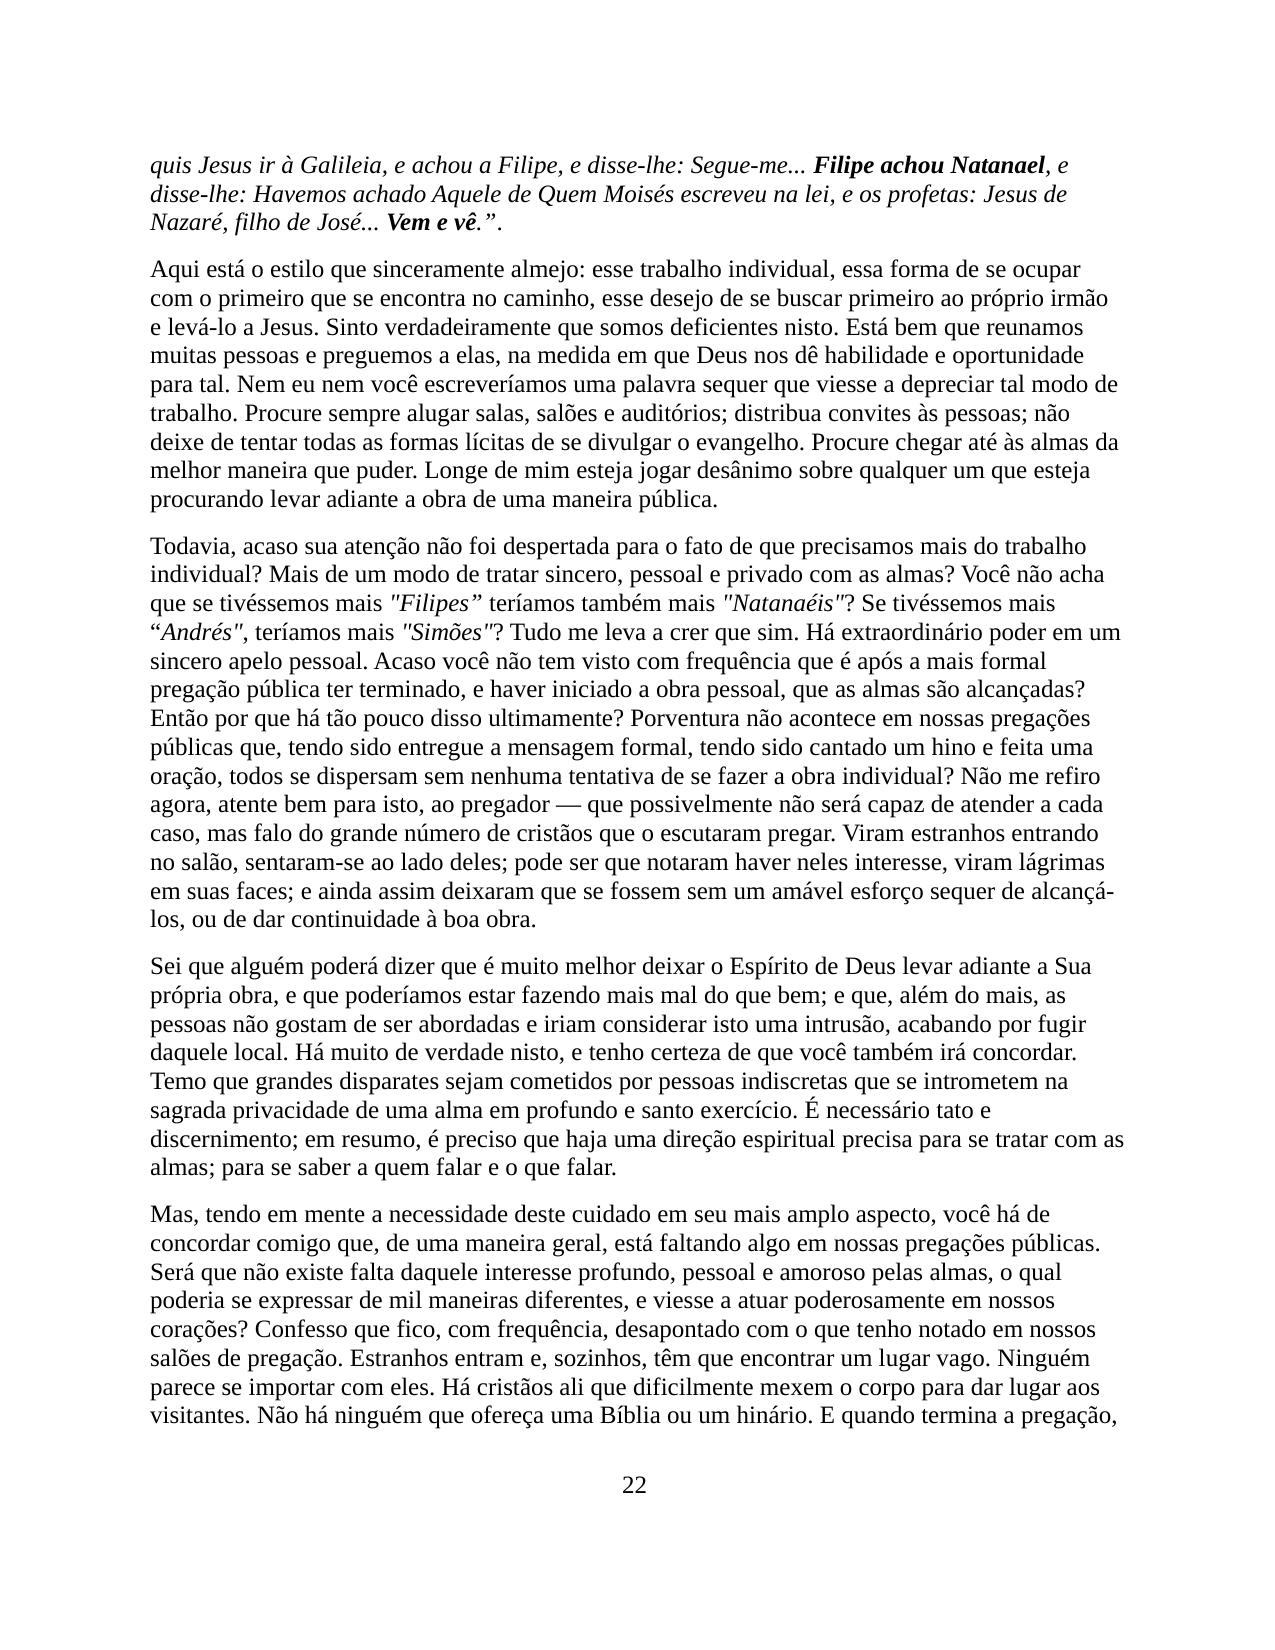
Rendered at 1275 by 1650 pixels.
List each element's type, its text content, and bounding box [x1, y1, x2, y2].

text Sei que alguém poderá dizer que é muito melhor deixar o Espírito de Deus levar adiante a Sua própria obra, e que poderíamos estar fazendo mais mal do que bem; e que, além do mais, as pessoas não gostam de ser abordadas e iriam considerar isto uma intrusão, acabando por fugir daquele local. Há muito de verdade nisto, e tenho certeza de que você também irá concordar. Temo que grandes disparates sejam cometidos por pessoas indiscretas que se intrometem na sagrada privacidade de uma alma em profundo e santo exercício. É necessário tato e discernimento; em resumo, é preciso que haja uma direção espiritual precisa para se tratar com as almas; para se saber a quem falar e o que falar. [150, 951, 1125, 1181]
text Mas, tendo em mente a necessidade deste cuidado em seu mais amplo aspecto, você há de concordar comigo que, de uma maneira geral, está faltando algo em nossas pregações públicas. Será que não existe falta daquele interesse profundo, pessoal e amoroso pelas almas, o qual poderia se expressar de mil maneiras diferentes, e viesse a atuar poderosamente em nossos corações? Confesso que fico, com frequência, desapontado com o que tenho notado em nossos salões de pregação. Estranhos entram e, sozinhos, têm que encontrar um lugar vago. Ninguém parece se importar com eles. Há cristãos ali que dificilmente mexem o corpo para dar lugar aos visitantes. Não há ninguém que ofereça uma Bíblia ou um hinário. E quando termina a pregação, [150, 1199, 1125, 1429]
text quis Jesus ir à Galileia, e achou a Filipe, e disse-lhe: Segue-me... Filipe achou Natanael, e disse-lhe: Havemos achado Aquele de Quem Moisés escreveu na lei, e os profetas: Jesus de Nazaré, filho de José... Vem e vê.”. [150, 150, 1125, 236]
text Aqui está o estilo que sinceramente almejo: esse trabalho individual, essa forma de se ocupar com o primeiro que se encontra no caminho, esse desejo de se buscar primeiro ao próprio irmão e levá-lo a Jesus. Sinto verdadeiramente que somos deficientes nisto. Está bem que reunamos muitas pessoas e preguemos a elas, na medida em que Deus nos dê habilidade e oportunidade para tal. Nem eu nem você escreveríamos uma palavra sequer que viesse a depreciar tal modo de trabalho. Procure sempre alugar salas, salões e auditórios; distribua convites às pessoas; não deixe de tentar todas as formas lícitas de se divulgar o evangelho. Procure chegar até às almas da melhor maneira que puder. Longe de mim esteja jogar desânimo sobre qualquer um que esteja procurando levar adiante a obra de uma maneira pública. [150, 254, 1125, 513]
text Todavia, acaso sua atenção não foi despertada para o fato de que precisamos mais do trabalho individual? Mais de um modo de tratar sincero, pessoal e privado com as almas? Você não acha que se tivéssemos mais "Filipes” teríamos também mais "Natanaéis"? Se tivéssemos mais “Andrés", teríamos mais "Simões"? Tudo me leva a crer que sim. Há extraordinário poder em um sincero apelo pessoal. Acaso você não tem visto com frequência que é após a mais formal pregação pública ter terminado, e haver iniciado a obra pessoal, que as almas são alcançadas? Então por que há tão pouco disso ultimamente? Porventura não acontece em nossas pregações públicas que, tendo sido entregue a mensagem formal, tendo sido cantado um hino e feita uma oração, todos se dispersam sem nenhuma tentativa de se fazer a obra individual? Não me refiro agora, atente bem para isto, ao pregador — que possivelmente não será capaz de atender a cada caso, mas falo do grande número de cristãos que o escutaram pregar. Viram estranhos entrando no salão, sentaram-se ao lado deles; pode ser que notaram haver neles interesse, viram lágrimas em suas faces; e ainda assim deixaram que se fossem sem um amável esforço sequer de alcançá-los, ou de dar continuidade à boa obra. [150, 531, 1125, 933]
